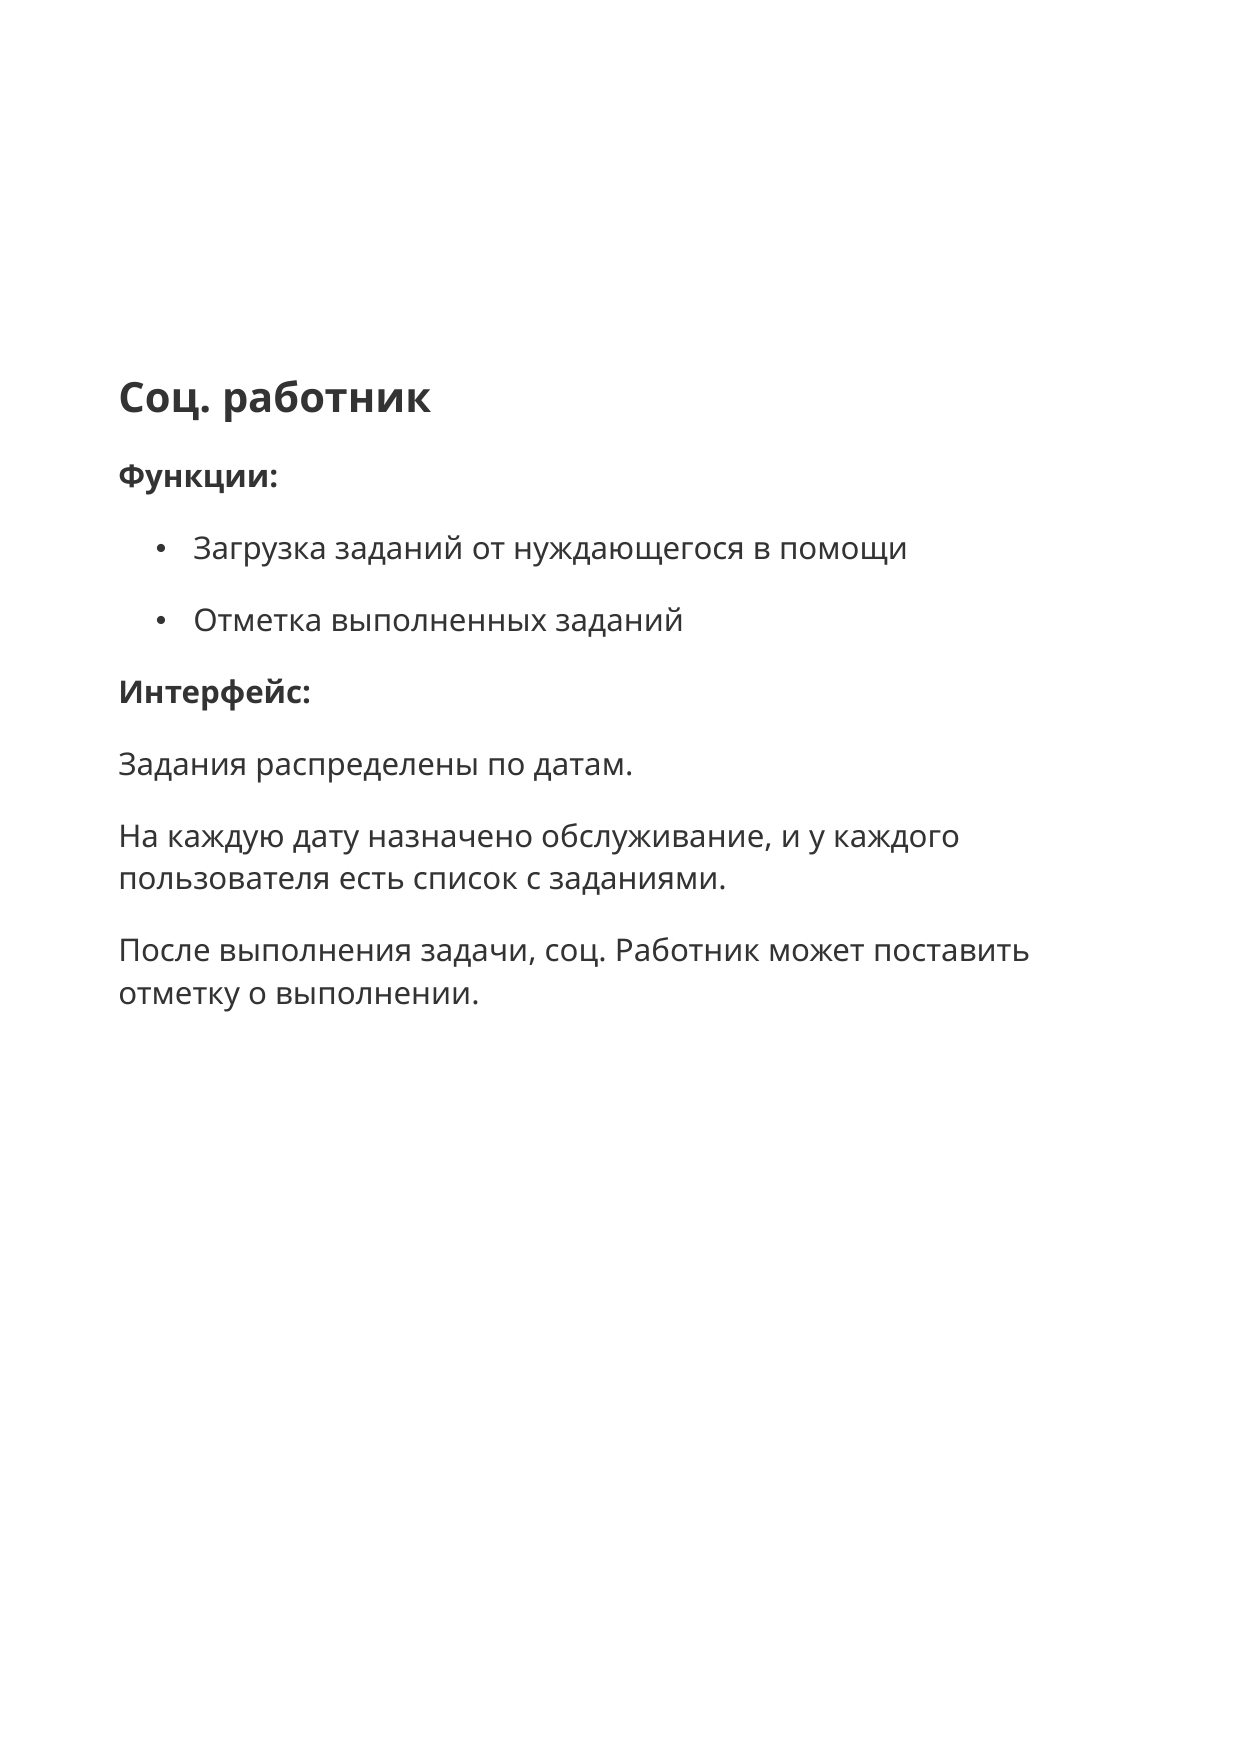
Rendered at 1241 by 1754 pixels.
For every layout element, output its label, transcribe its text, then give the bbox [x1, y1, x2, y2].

text Функции: [118, 454, 1122, 496]
text Интерфейс: [118, 669, 1122, 712]
text На каждую дату назначено обслуживание, и у каждого пользователя есть список с заданиями. [118, 813, 1122, 899]
list Отметка выполненных заданий [156, 598, 1122, 640]
text Соц. работник [118, 367, 1122, 424]
list Загрузка заданий от нуждающегося в помощи [156, 526, 1122, 568]
text После выполнения задачи, соц. Работник может поставить отметку о выполнении. [118, 928, 1122, 1013]
text Задания распределены по датам. [118, 742, 1122, 784]
